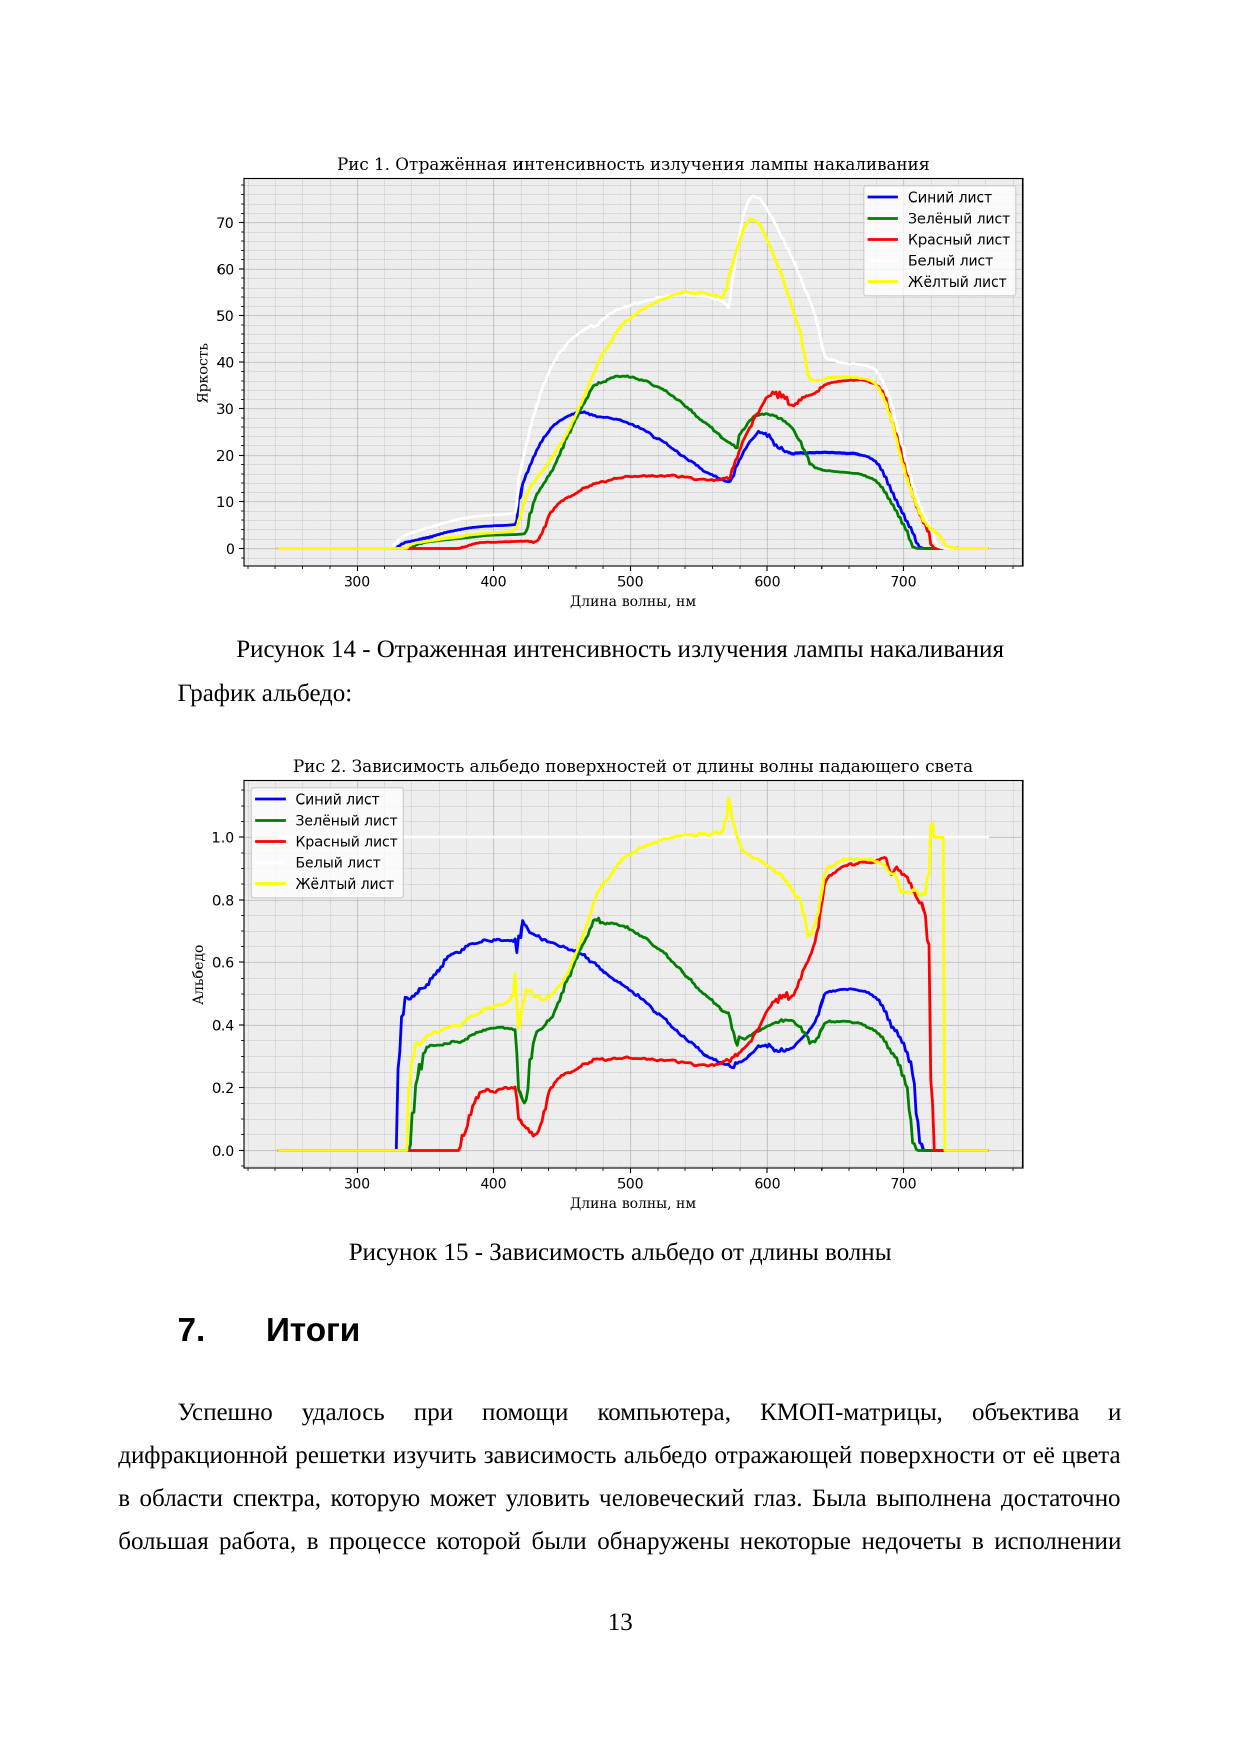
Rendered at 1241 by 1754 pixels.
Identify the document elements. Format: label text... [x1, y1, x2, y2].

text График альбедо: [118, 678, 1122, 706]
text Рисунок 14 - Отраженная интенсивность излучения лампы накаливания [118, 634, 1122, 663]
subtitle Итоги [118, 1310, 1122, 1348]
text Успешно удалось при помощи компьютера, КМОП-матрицы, объектива и дифракционной решетки изучить зависимость альбедо отражающей поверхности от её цвета в области спектра, которую может уловить человеческий глаз. Была выполнена достаточно большая работа, в процессе которой были обнаружены некоторые недочеты в исполнении [118, 1397, 1122, 1555]
picture [118, 720, 1123, 1223]
picture [118, 118, 1123, 621]
text Рисунок 15 - Зависимость альбедо от длины волны [118, 1237, 1122, 1266]
